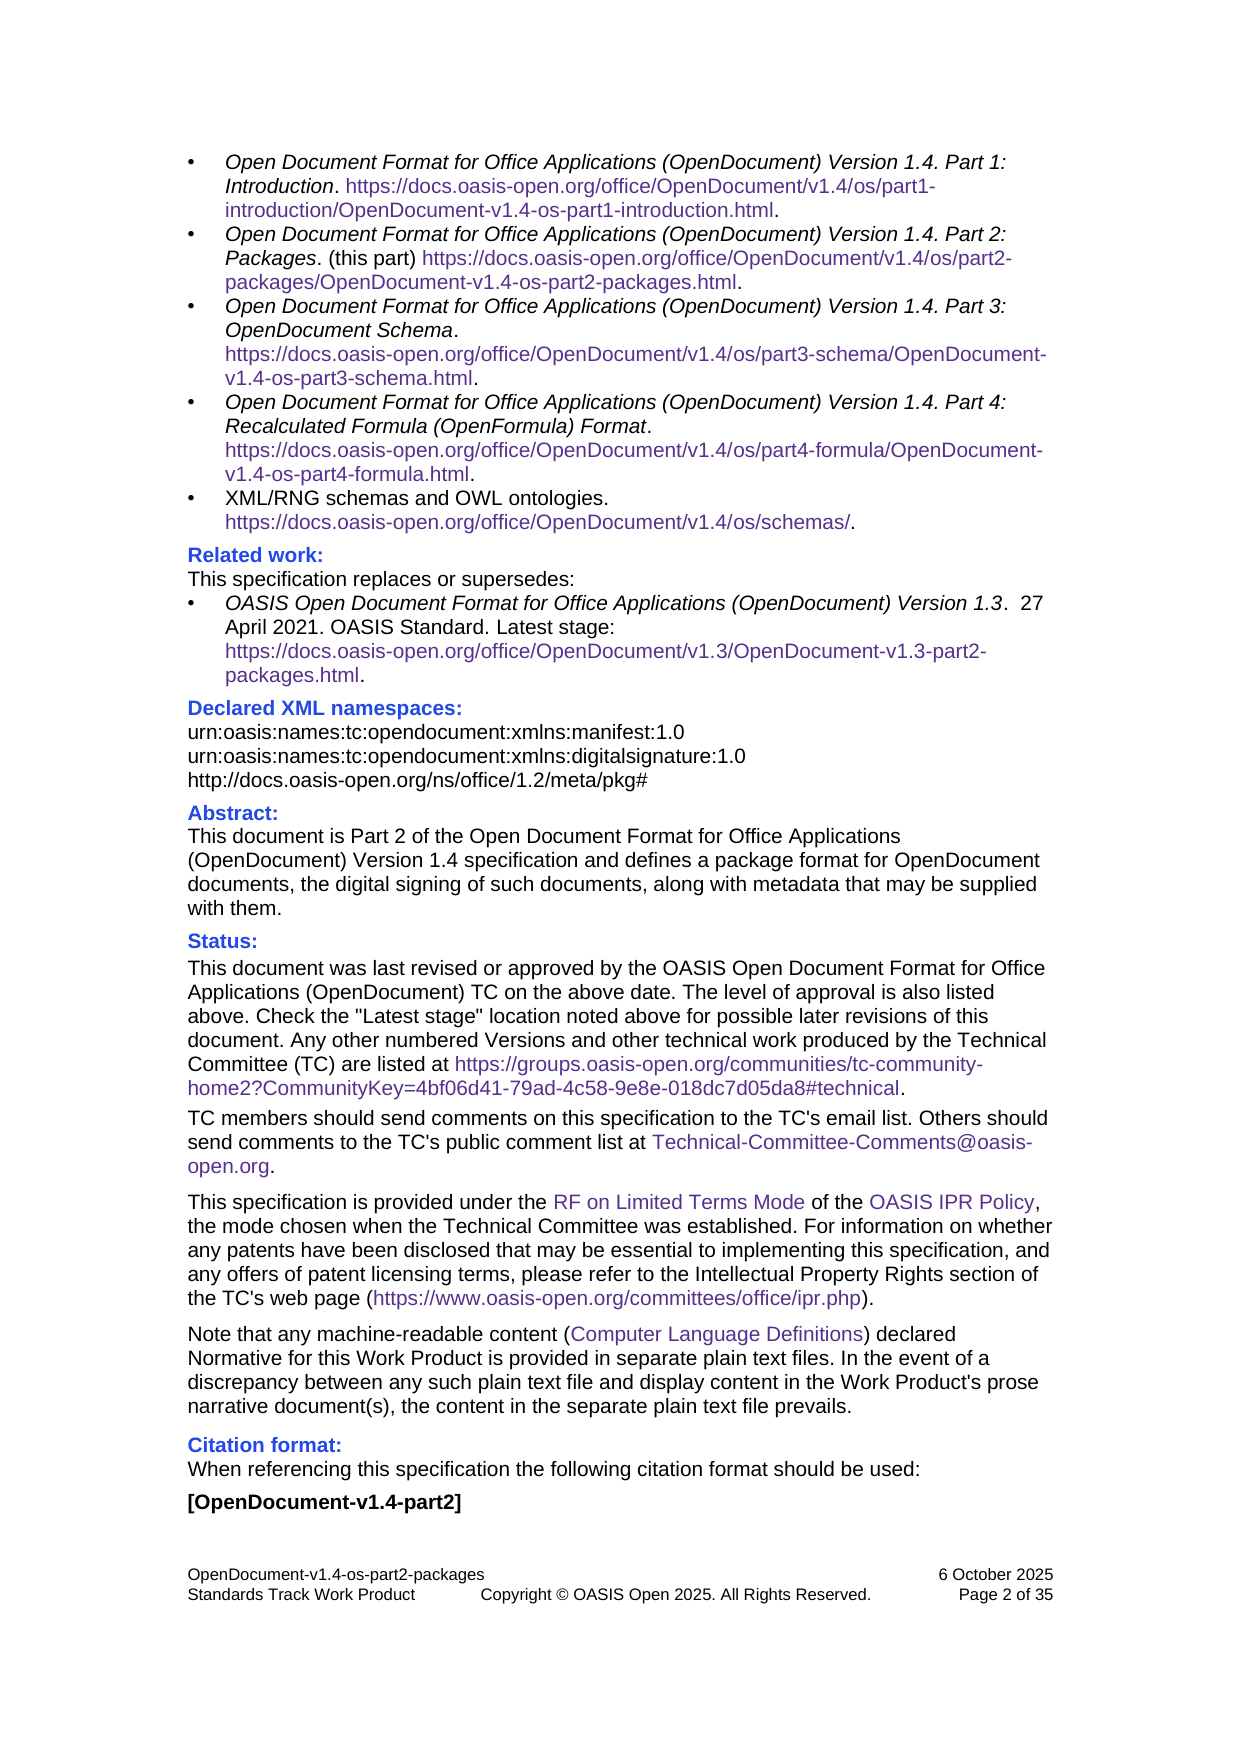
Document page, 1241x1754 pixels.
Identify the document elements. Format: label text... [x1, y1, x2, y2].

title [OpenDocument-v1.4-part2] [187, 1489, 1053, 1513]
list Open Document Format for Office Applications (OpenDocument) Version 1.4. Part 4: Recalculated Formula (OpenFormula) Format. https://docs.oasis-open.org/office/OpenDocument/v1.4/os/part4-formula/OpenDocument-v1.4-os-part4-formula.html. [187, 390, 1053, 486]
title urn:oasis:names:tc:opendocument:xmlns:digitalsignature:1.0 [187, 743, 1053, 767]
title Abstract: [187, 800, 1053, 824]
title When referencing this specification the following citation format should be used: [187, 1457, 1053, 1481]
text TC members should send comments on this specification to the TC's email list. Others should send comments to the TC's public comment list at Technical-Committee-Comments@oasis-open.org. [187, 1106, 1053, 1178]
list Open Document Format for Office Applications (OpenDocument) Version 1.4. Part 3: OpenDocument Schema. https://docs.oasis-open.org/office/OpenDocument/v1.4/os/part3-schema/OpenDocument-v1.4-os-part3-schema.html. [187, 294, 1053, 390]
title Status: [187, 929, 1053, 953]
title http://docs.oasis-open.org/ns/office/1.2/meta/pkg# [187, 767, 1053, 791]
list Open Document Format for Office Applications (OpenDocument) Version 1.4. Part 1: Introduction. https://docs.oasis-open.org/office/OpenDocument/v1.4/os/part1-introduction/OpenDocument-v1.4-os-part1-introduction.html. [187, 150, 1053, 222]
title Related work: [187, 543, 1053, 567]
title Citation format: [187, 1433, 1053, 1457]
list OASIS Open Document Format for Office Applications (OpenDocument) Version 1.3. 27 April 2021. OASIS Standard. Latest stage: https://docs.oasis-open.org/office/OpenDocument/v1.3/OpenDocument-v1.3-part2-packages.html. [187, 591, 1053, 687]
text Note that any machine-readable content (Computer Language Definitions) declared Normative for this Work Product is provided in separate plain text files. In the event of a discrepancy between any such plain text file and display content in the Work Product's prose narrative document(s), the content in the separate plain text file prevails. [187, 1322, 1053, 1418]
title This specification replaces or supersedes: [187, 567, 1053, 591]
title Declared XML namespaces: [187, 696, 1053, 719]
text This document was last revised or approved by the OASIS Open Document Format for Office Applications (OpenDocument) TC on the above date. The level of approval is also listed above. Check the "Latest stage" location noted above for possible later revisions of this document. Any other numbered Versions and other technical work produced by the Technical Committee (TC) are listed at https://groups.oasis-open.org/communities/tc-community-home2?CommunityKey=4bf06d41-79ad-4c58-9e8e-018dc7d05da8#technical. [187, 956, 1053, 1100]
text This specification is provided under the RF on Limited Terms Mode of the OASIS IPR Policy, the mode chosen when the Technical Committee was established. For information on whether any patents have been disclosed that may be essential to implementing this specification, and any offers of patent licensing terms, please refer to the Intellectual Property Rights section of the TC's web page (https://www.oasis-open.org/committees/office/ipr.php). [187, 1190, 1053, 1310]
list XML/RNG schemas and OWL ontologies. https://docs.oasis-open.org/office/OpenDocument/v1.4/os/schemas/. [187, 486, 1053, 534]
list Open Document Format for Office Applications (OpenDocument) Version 1.4. Part 2: Packages. (this part) https://docs.oasis-open.org/office/OpenDocument/v1.4/os/part2-packages/OpenDocument-v1.4-os-part2-packages.html. [187, 222, 1053, 294]
text This document is Part 2 of the Open Document Format for Office Applications (OpenDocument) Version 1.4 specification and defines a package format for OpenDocument documents, the digital signing of such documents, along with metadata that may be supplied with them. [187, 824, 1053, 920]
title urn:oasis:names:tc:opendocument:xmlns:manifest:1.0 [187, 719, 1053, 743]
